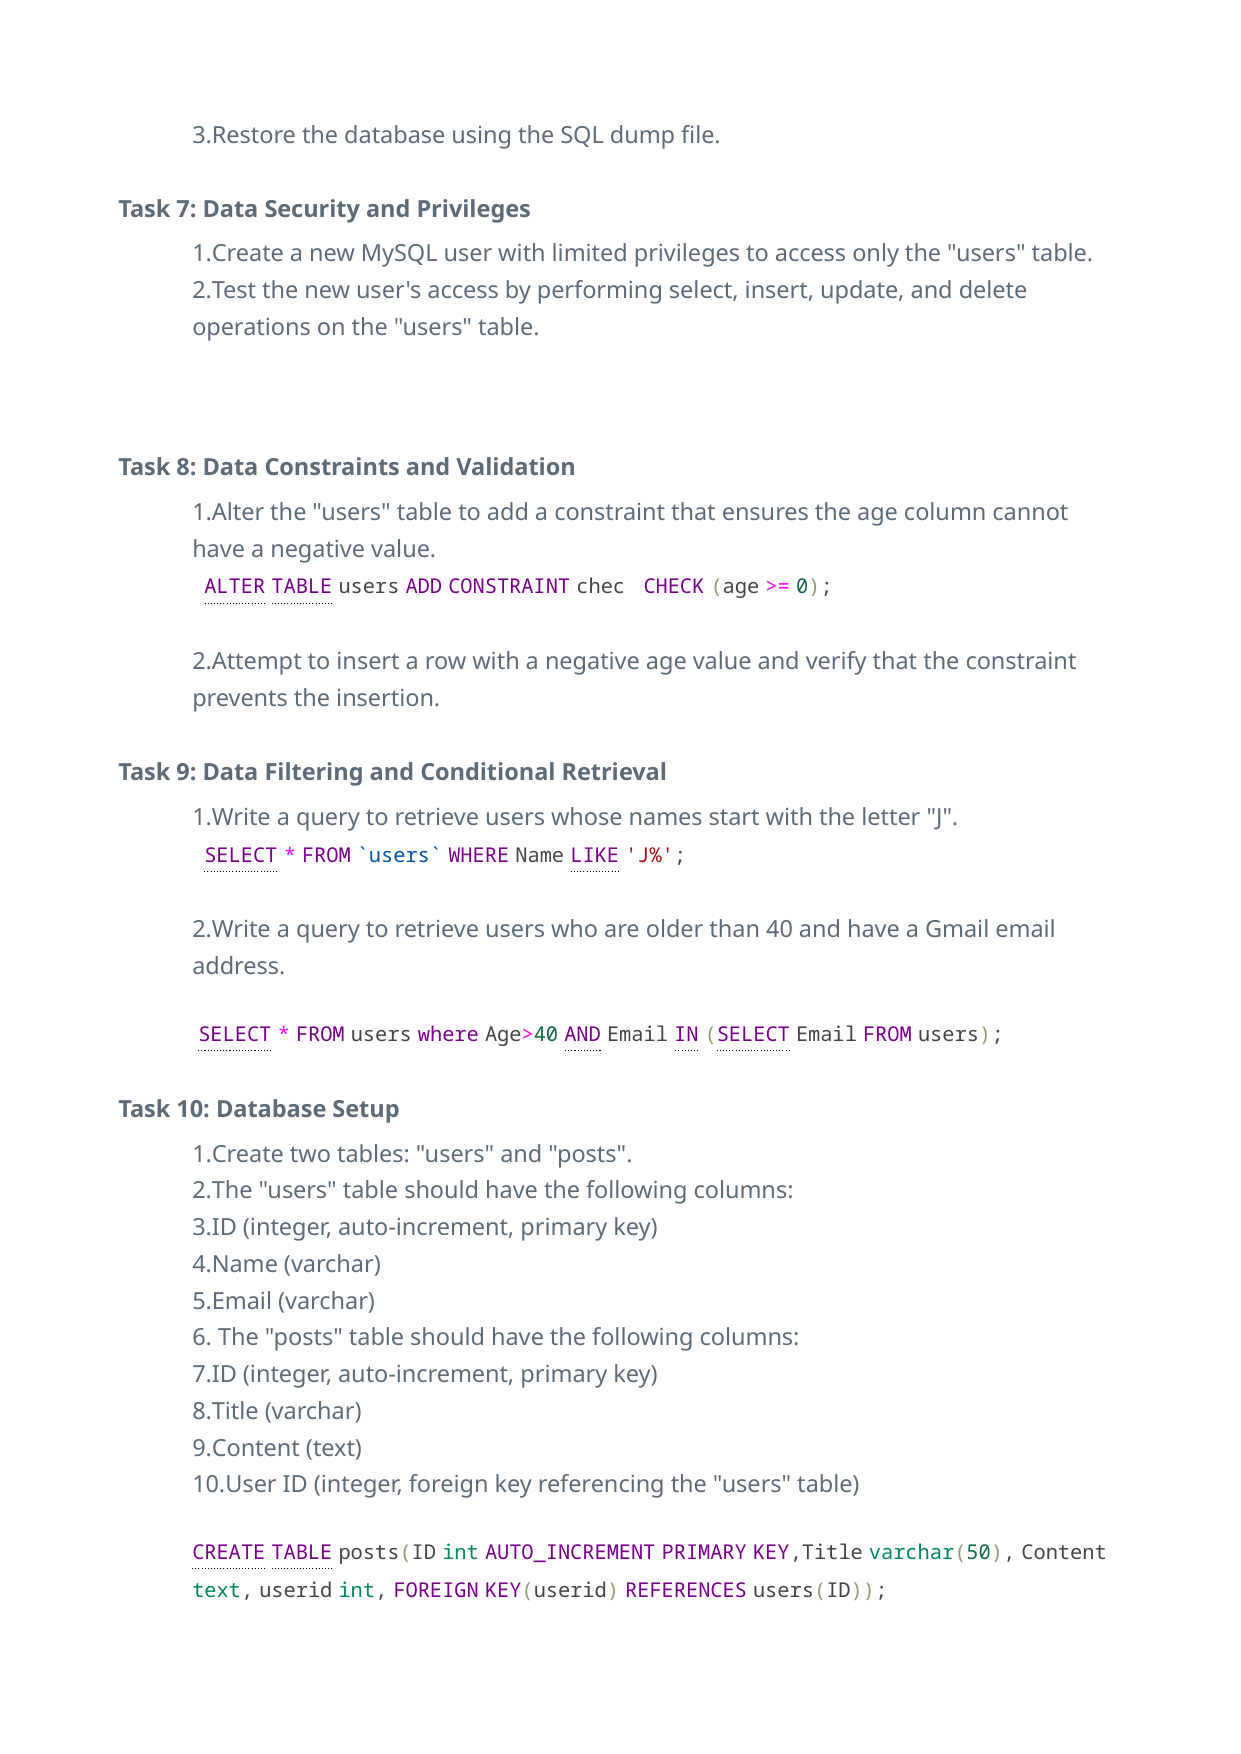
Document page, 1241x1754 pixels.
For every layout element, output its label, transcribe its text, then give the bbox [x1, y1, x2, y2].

list SELECT * FROM users where Age>40 AND Email IN (SELECT Email FROM users); [118, 1016, 1122, 1050]
text Task 9: Data Filtering and Conditional Retrieval [118, 756, 1122, 787]
list The "users" table should have the following columns: [118, 1174, 1122, 1206]
list ALTER TABLE users ADD CONSTRAINT chec CHECK (age >= 0); [118, 569, 1122, 603]
text Task 10: Database Setup [118, 1092, 1122, 1124]
list Name (varchar) [118, 1247, 1122, 1279]
list Test the new user's access by performing select, insert, update, and delete operations on the "users" table. [118, 273, 1122, 342]
list CREATE TABLE posts(ID int AUTO_INCREMENT PRIMARY KEY,Title varchar(50), Content text, userid int, FOREIGN KEY(userid) REFERENCES users(ID)); [118, 1534, 1122, 1604]
list ID (integer, auto-increment, primary key) [118, 1357, 1122, 1389]
list Write a query to retrieve users whose names start with the letter "J". [118, 800, 1122, 832]
list Content (text) [118, 1431, 1122, 1463]
list Create a new MySQL user with limited privileges to access only the "users" table. [118, 237, 1122, 269]
list Restore the database using the SQL dump file. [118, 118, 1122, 150]
list Write a query to retrieve users who are older than 40 and have a Gmail email address. [118, 913, 1122, 982]
list Attempt to insert a row with a negative age value and verify that the constraint prevents the insertion. [118, 645, 1122, 713]
text Task 8: Data Constraints and Validation [118, 451, 1122, 483]
text Task 7: Data Security and Privileges [118, 192, 1122, 224]
list User ID (integer, foreign key referencing the "users" table) [118, 1468, 1122, 1500]
list Email (varchar) [118, 1284, 1122, 1316]
list Alter the "users" table to add a constraint that ensures the age column cannot have a negative value. [118, 495, 1122, 564]
list Title (varchar) [118, 1394, 1122, 1426]
list The "posts" table should have the following columns: [118, 1321, 1122, 1353]
list SELECT * FROM `users` WHERE Name LIKE 'J%'; [118, 837, 1122, 871]
list Create two tables: "users" and "posts". [118, 1137, 1122, 1169]
list ID (integer, auto-increment, primary key) [118, 1210, 1122, 1242]
